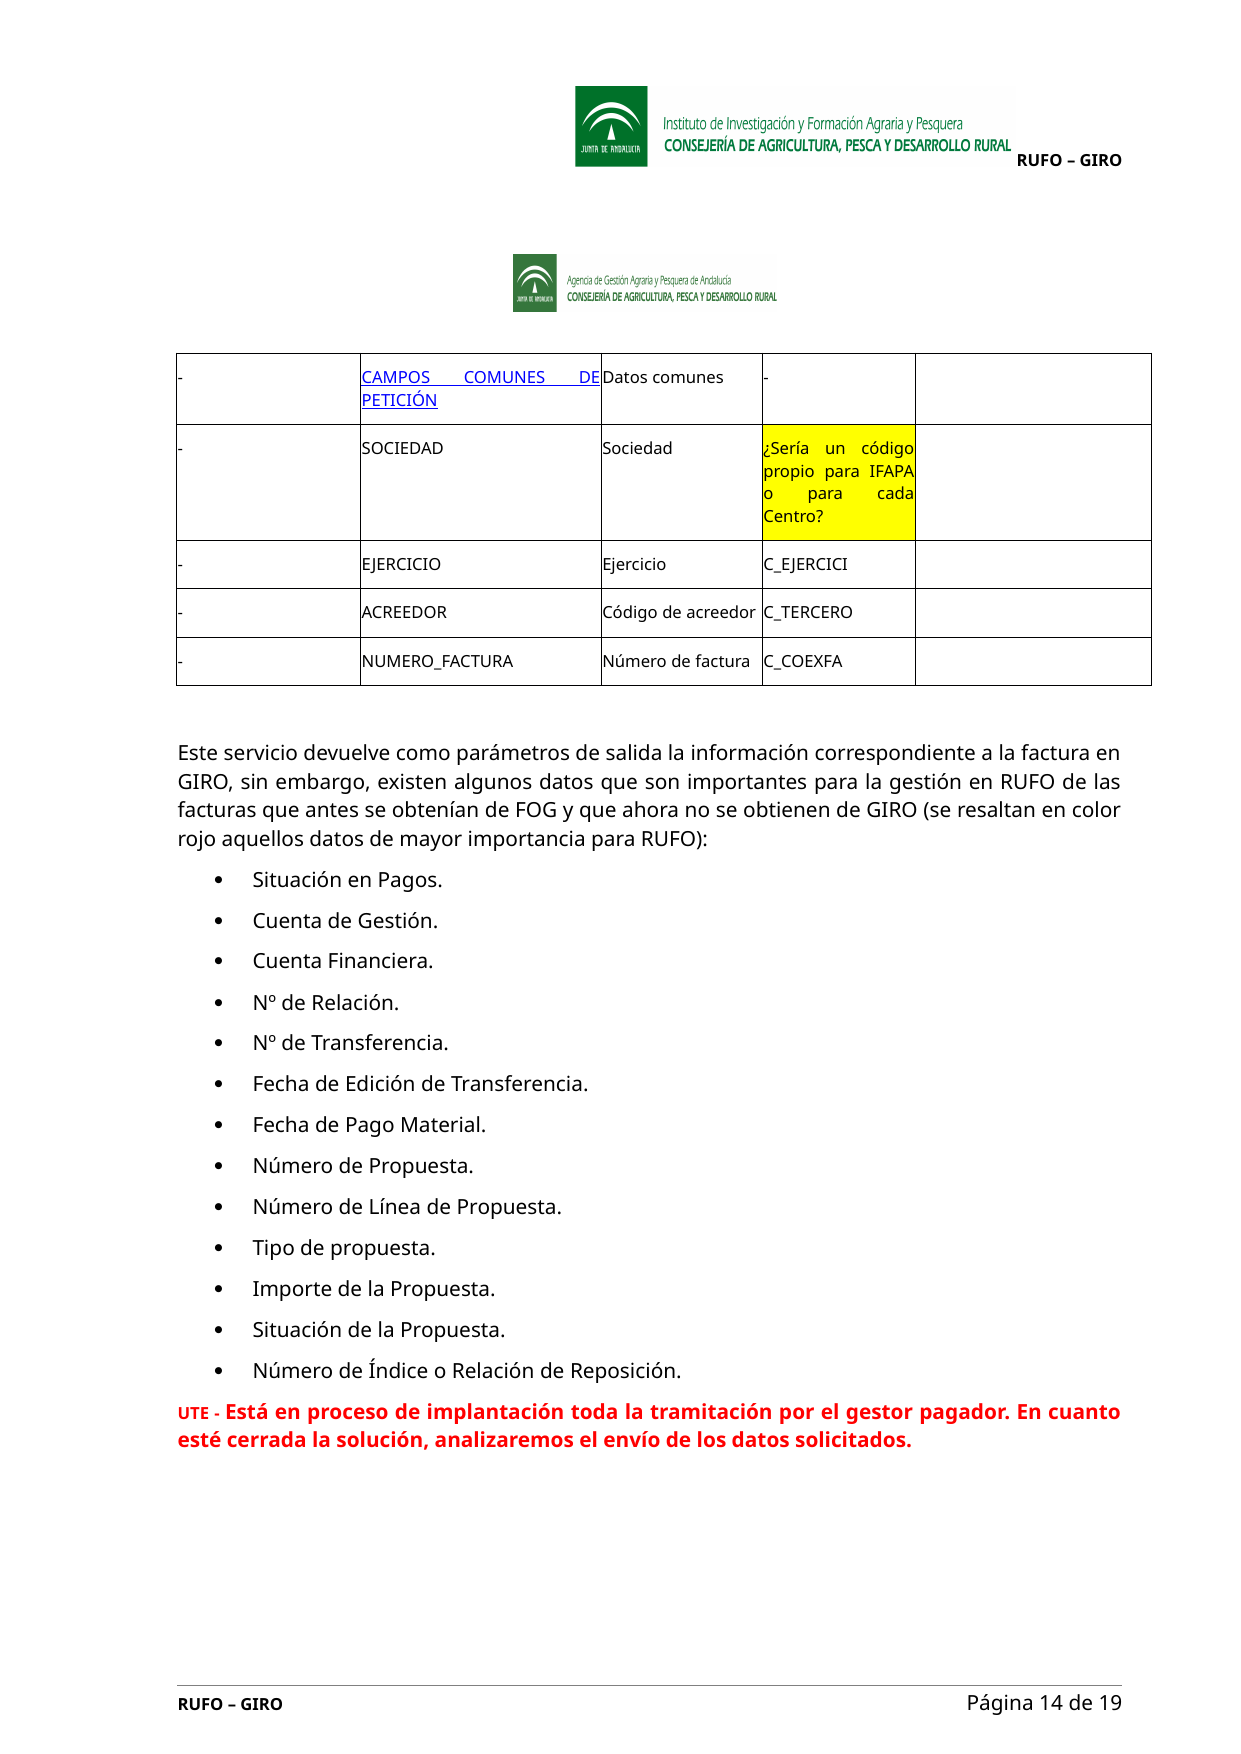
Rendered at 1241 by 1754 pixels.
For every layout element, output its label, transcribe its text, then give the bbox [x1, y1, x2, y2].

table_cell - [177, 541, 360, 588]
table_cell [916, 425, 1151, 540]
table_cell - [177, 589, 360, 636]
table_cell Código de acreedor [602, 589, 762, 636]
list Fecha de Pago Material. [215, 1110, 1122, 1139]
table_cell - [177, 638, 360, 684]
list Número de Índice o Relación de Reposición. [215, 1356, 1122, 1384]
list Situación de la Propuesta. [215, 1315, 1122, 1343]
table_cell Sociedad [602, 425, 762, 540]
text UTE - Está en proceso de implantación toda la tramitación por el gestor pagador. En cuanto esté cerrada la solución, analizaremos el envío de los datos solicitados. [177, 1397, 1122, 1454]
list Tipo de propuesta. [215, 1233, 1122, 1262]
table_cell C_EJERCICI [763, 541, 915, 588]
table_cell Datos comunes [602, 354, 762, 423]
list Fecha de Edición de Transferencia. [215, 1069, 1122, 1098]
list Importe de la Propuesta. [215, 1274, 1122, 1303]
list Número de Propuesta. [215, 1151, 1122, 1180]
table_cell CAMPOS COMUNES DE PETICIÓN [361, 354, 601, 423]
list Cuenta de Gestión. [215, 906, 1122, 934]
table_cell - [177, 354, 360, 423]
table_cell [916, 589, 1151, 636]
table_cell C_TERCERO [763, 589, 915, 636]
list Situación en Pagos. [215, 865, 1122, 893]
text Este servicio devuelve como parámetros de salida la información correspondiente a la factura en GIRO, sin embargo, existen algunos datos que son importantes para la gestión en RUFO de las facturas que antes se obtenían de FOG y que ahora no se obtienen de GIRO (se resaltan en color rojo aquellos datos de mayor importancia para RUFO): [177, 738, 1122, 852]
table_cell Número de factura [602, 638, 762, 684]
table_cell Ejercicio [602, 541, 762, 588]
picture [575, 86, 1017, 167]
table_cell - [763, 354, 915, 423]
list Nº de Transferencia. [215, 1028, 1122, 1057]
table_cell [916, 541, 1151, 588]
table_cell EJERCICIO [361, 541, 601, 588]
list Cuenta Financiera. [215, 947, 1122, 975]
list Número de Línea de Propuesta. [215, 1192, 1122, 1221]
picture [513, 254, 777, 312]
table_cell SOCIEDAD [361, 425, 601, 540]
table_cell ACREEDOR [361, 589, 601, 636]
table_cell ¿Sería un código propio para IFAPA o para cada Centro? [763, 425, 915, 540]
table_cell - [177, 425, 360, 540]
table_cell [916, 638, 1151, 684]
list Nº de Relación. [215, 988, 1122, 1016]
table_cell NUMERO_FACTURA [361, 638, 601, 684]
table_cell C_COEXFA [763, 638, 915, 684]
table_cell [916, 354, 1151, 423]
